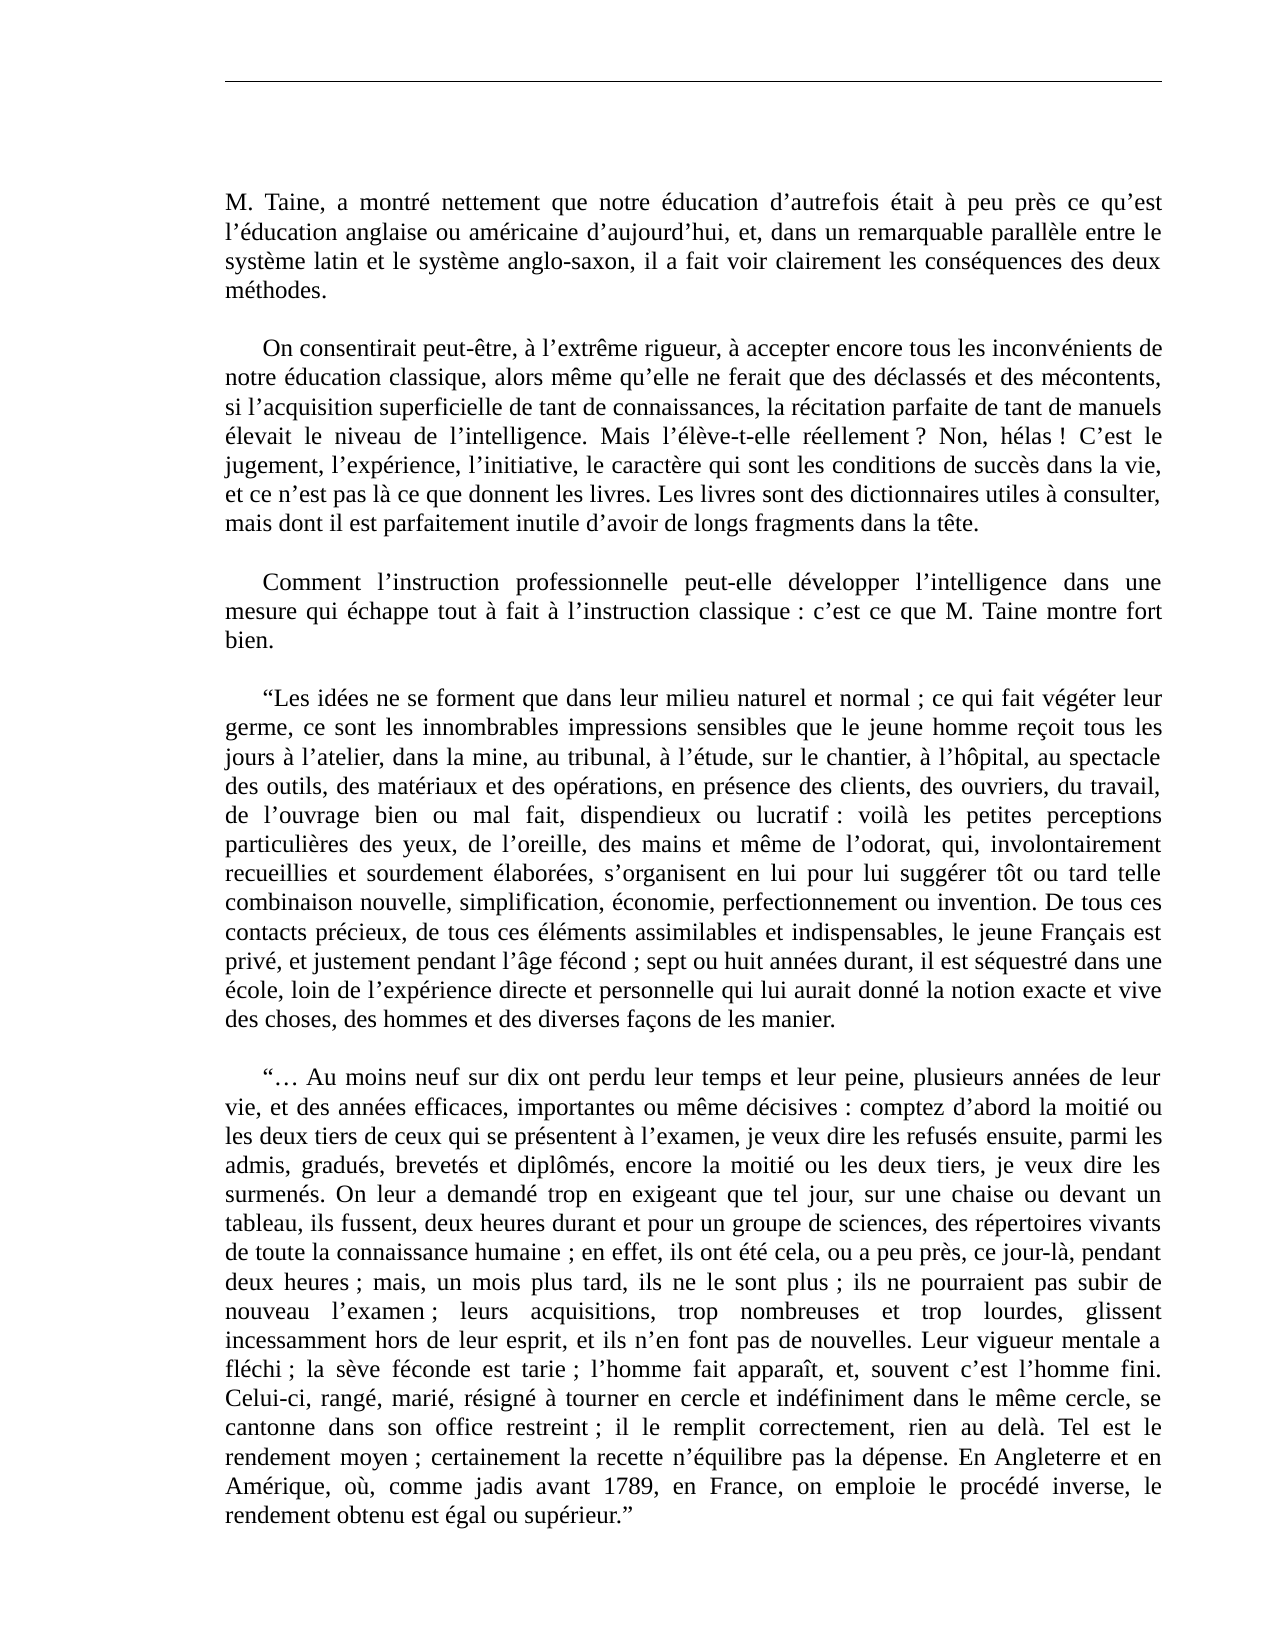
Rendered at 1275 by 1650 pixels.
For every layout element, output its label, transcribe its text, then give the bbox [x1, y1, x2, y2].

text Comment l’instruction professionnelle peut-elle développer l’intelligence dans une mesure qui échappe tout à fait à l’instruction classique : c’est ce que M. Taine montre fort bien. [225, 567, 1162, 654]
text M. Taine, a montré nettement que notre éducation d’autre­fois était à peu près ce qu’est l’éducation anglaise ou américaine d’aujourd’hui, et, dans un remarquable parallèle entre le système latin et le système anglo-saxon, il a fait voir clairement les conséquences des deux méthodes. [225, 187, 1162, 304]
text On consentirait peut-être, à l’extrême rigueur, à accepter encore tous les inconv­énients de notre éducation classique, alors même qu’elle ne ferait que des déclassés et des mécontents, si l’acquisition superficielle de tant de connaissances, la récitation parfaite de tant de manuels élevait le niveau de l’intelligence. Mais l’élève-t-elle réel­lement ? Non, hélas ! C’est le jugement, l’expérience, l’initiative, le caractère qui sont les conditions de succès dans la vie, et ce n’est pas là ce que donnent les livres. Les livres sont des dictionnaires utiles à consulter, mais dont il est parfaitement inutile d’avoir de longs fragments dans la tête. [225, 333, 1162, 537]
text “Les idées ne se forment que dans leur milieu naturel et normal ; ce qui fait végéter leur germe, ce sont les innombrables impressions sensibles que le jeune hom­me reçoit tous les jours à l’atelier, dans la mine, au tribunal, à l’étude, sur le chantier, à l’hôpital, au spectacle des outils, des matériaux et des opérations, en présence des clients, des ouvriers, du travail, de l’ouvrage bien ou mal fait, dispendieux ou lucratif : voilà les petites perceptions particulières des yeux, de l’oreille, des mains et même de l’odorat, qui, involontairement recueillies et sourdement élaborées, s’organisent en lui pour lui suggérer tôt ou tard telle combinaison nouvelle, simplification, économie, perfectionnement ou invention. De tous ces contacts précieux, de tous ces éléments assimilables et indispensables, le jeune Français est privé, et justement pendant l’âge fécond ; sept ou huit années durant, il est séquestré dans une école, loin de l’expé­rience directe et personnelle qui lui aurait donné la notion exacte et vive des choses, des hommes et des diverses façons de les manier. [225, 683, 1162, 1033]
text “… Au moins neuf sur dix ont perdu leur temps et leur peine, plusieurs années de leur vie, et des années efficaces, importantes ou même décisives : comptez d’abord la moitié ou les deux tiers de ceux qui se présentent à l’examen, je veux dire les refusés ­ensuite, parmi les admis, gradués, brevetés et diplômés, encore la moitié ou les deux tiers, je veux dire les surmenés. On leur a demandé trop en exigeant que tel jour, sur une chaise ou devant un tableau, ils fussent, deux heures durant et pour un groupe de sciences, des répertoires vivants de toute la connaissance humaine ; en effet, ils ont été cela, ou a peu près, ce jour-là, pendant deux heures ; mais, un mois plus tard, ils ne le sont plus ; ils ne pourraient pas subir de nouveau l’examen ; leurs acquisitions, trop nombreuses et trop lourdes, glissent incessamment hors de leur esprit, et ils n’en font pas de nouvelles. Leur vigueur mentale a fléchi ; la sève féconde est tarie ; l’hom­me fait apparaît, et, souvent c’est l’homme fini. Celui-ci, rangé, marié, résigné à tour­ner en cercle et indéfiniment dans le même cercle, se cantonne dans son office restreint ; il le remplit correctement, rien au delà. Tel est le rendement moyen ; certainement la recette n’équilibre pas la dépense. En Angleterre et en Amérique, où, comme jadis avant 1789, en France, on emploie le procédé inverse, le rendement obtenu est égal ou supérieur.” [225, 1062, 1162, 1529]
